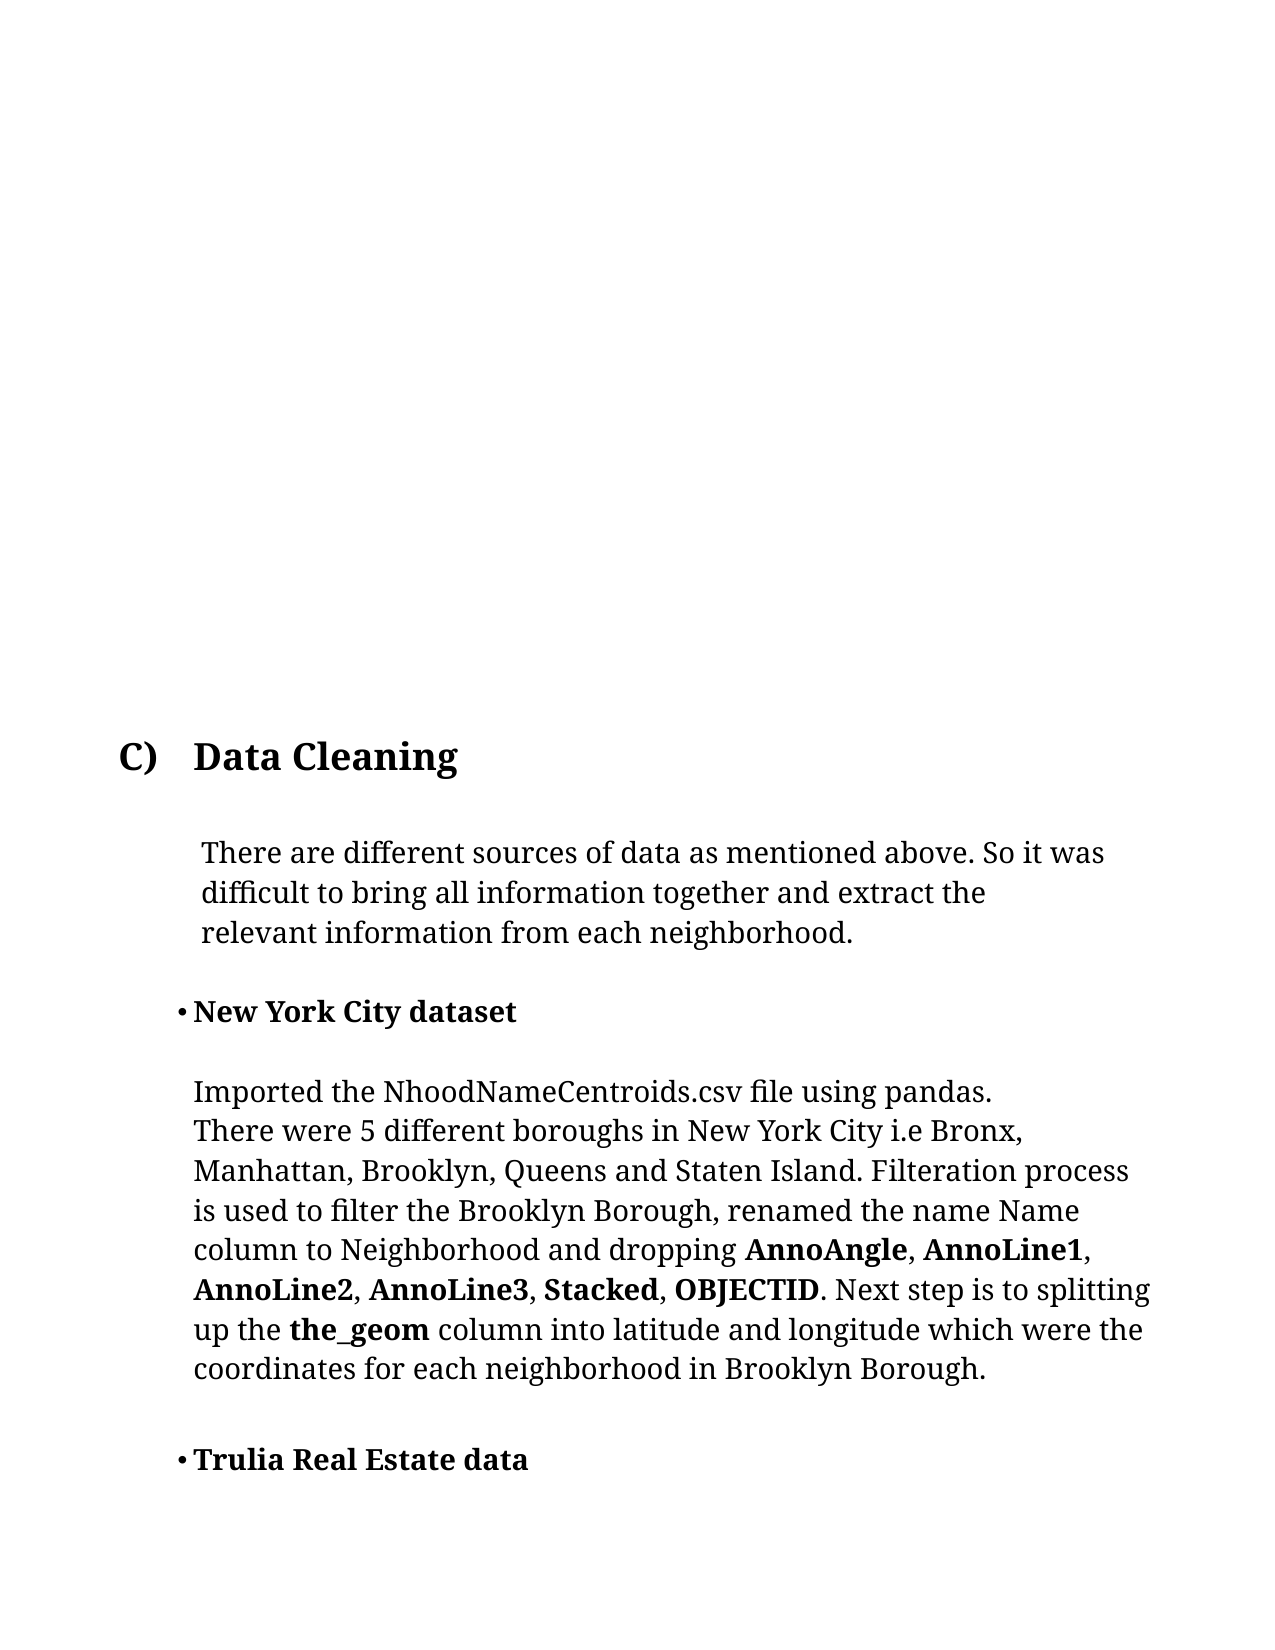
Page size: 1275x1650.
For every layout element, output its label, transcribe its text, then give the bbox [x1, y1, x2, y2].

list relevant information from each neighborhood. [201, 912, 1157, 952]
list Trulia Real Estate data [177, 1439, 1157, 1479]
list There were 5 different boroughs in New York City i.e Bronx, Manhattan, Brooklyn, Queens and Staten Island. Filteration process is used to filter the Brooklyn Borough, renamed the name Name column to Neighborhood and dropping AnnoAngle, AnnoLine1, AnnoLine2, AnnoLine3, Stacked, OBJECTID. Next step is to splitting up the the_geom column into latitude and longitude which were the coordinates for each neighborhood in Brooklyn Borough. [156, 1111, 1157, 1388]
list There are different sources of data as mentioned above. So it was difficult to bring all information together and extract the [201, 833, 1157, 912]
list New York City dataset [177, 991, 1157, 1031]
list Data Cleaning [118, 731, 1157, 782]
list Imported the NhoodNameCentroids.csv file using pandas. [156, 1071, 1157, 1111]
